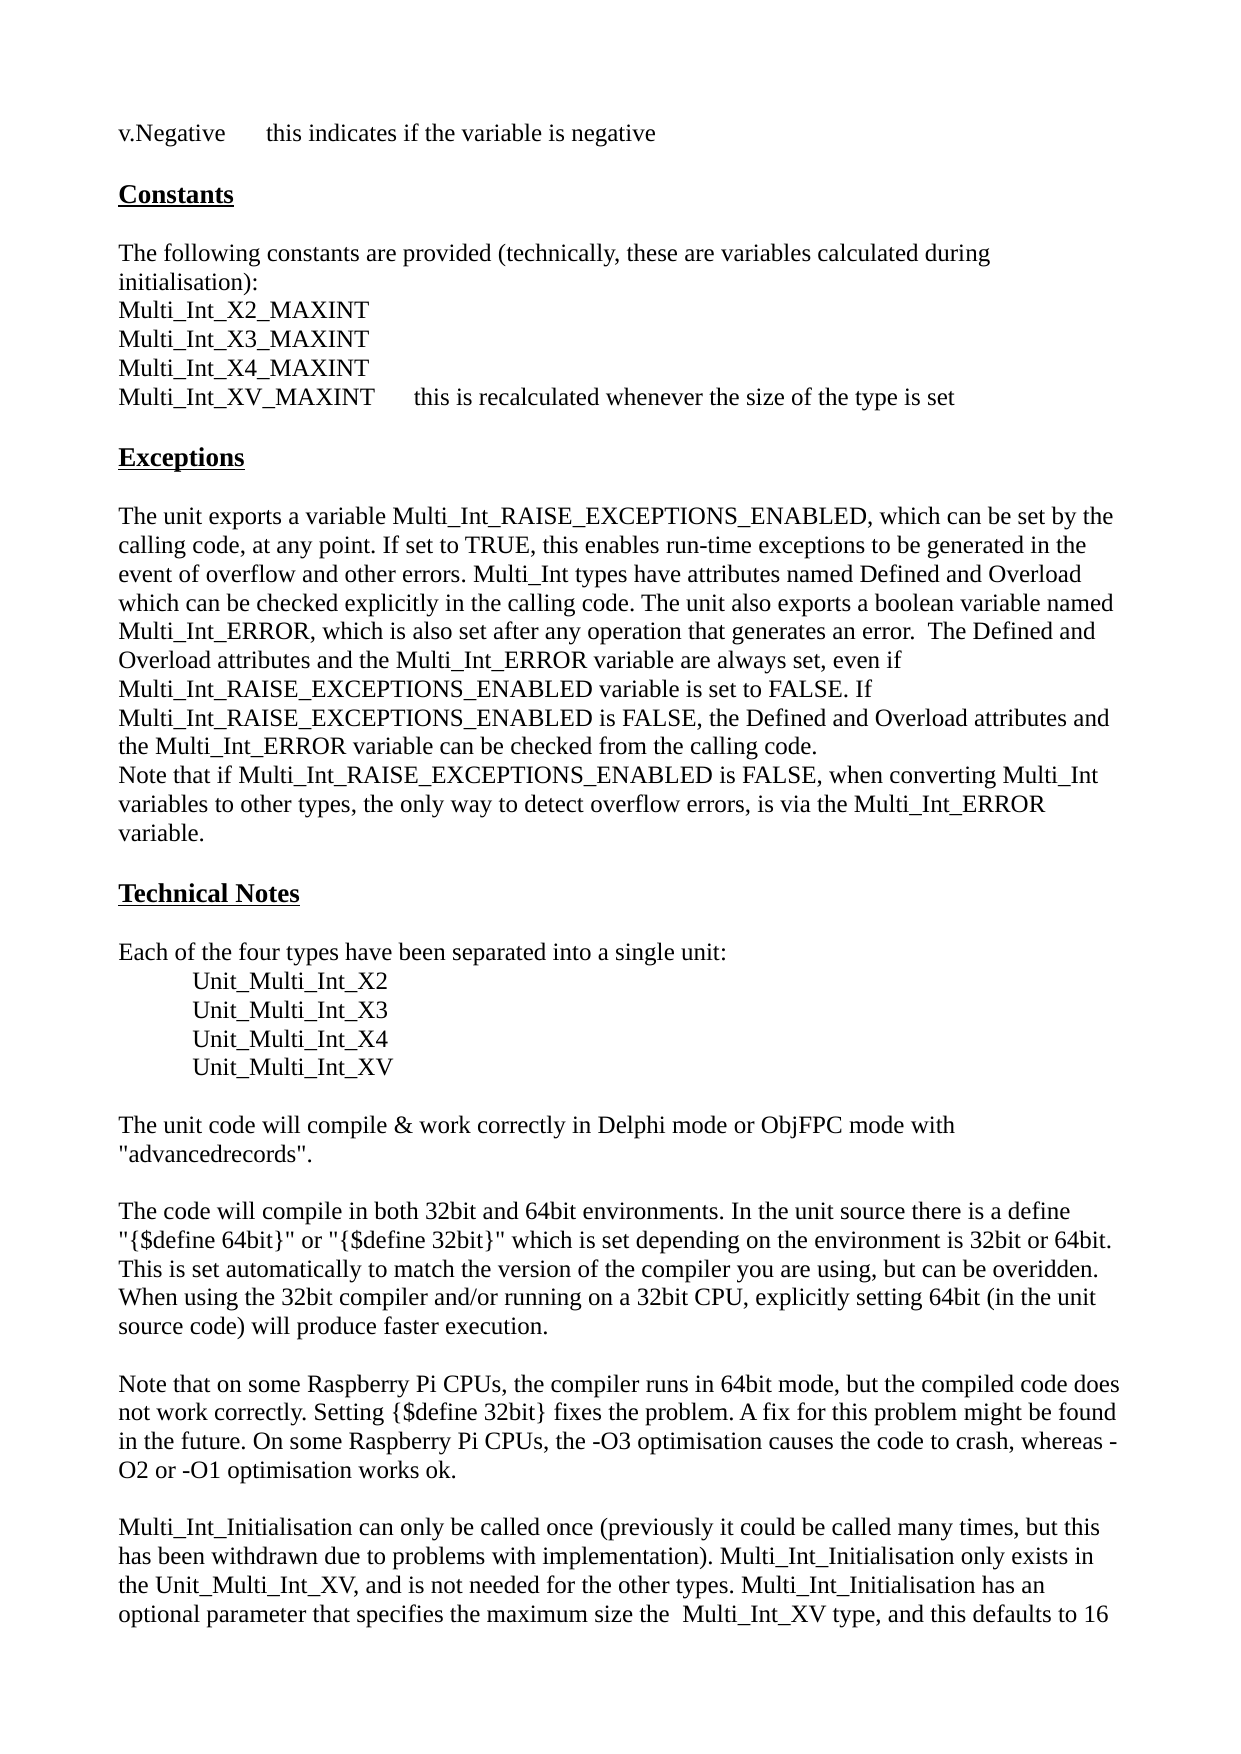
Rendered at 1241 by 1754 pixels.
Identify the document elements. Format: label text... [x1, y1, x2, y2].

text Note that on some Raspberry Pi CPUs, the compiler runs in 64bit mode, but the compiled code does not work correctly. Setting {$define 32bit} fixes the problem. A fix for this problem might be found in the future. On some Raspberry Pi CPUs, the -O3 optimisation causes the code to crash, whereas -O2 or -O1 optimisation works ok. [118, 1369, 1122, 1484]
text Exceptions [118, 442, 1122, 473]
text The code will compile in both 32bit and 64bit environments. In the unit source there is a define "{$define 64bit}" or "{$define 32bit}" which is set depending on the environment is 32bit or 64bit. This is set automatically to match the version of the compiler you are using, but can be overidden. [118, 1196, 1122, 1282]
text The unit exports a variable Multi_Int_RAISE_EXCEPTIONS_ENABLED, which can be set by the calling code, at any point. If set to TRUE, this enables run-time exceptions to be generated in the event of overflow and other errors. Multi_Int types have attributes named Defined and Overload which can be checked explicitly in the calling code. The unit also exports a boolean variable named Multi_Int_ERROR, which is also set after any operation that generates an error. The Defined and Overload attributes and the Multi_Int_ERROR variable are always set, even if Multi_Int_RAISE_EXCEPTIONS_ENABLED variable is set to FALSE. If Multi_Int_RAISE_EXCEPTIONS_ENABLED is FALSE, the Defined and Overload attributes and the Multi_Int_ERROR variable can be checked from the calling code. [118, 501, 1122, 760]
text Each of the four types have been separated into a single unit: [118, 937, 1122, 966]
text Unit_Multi_Int_X3 [118, 995, 1122, 1024]
text The unit code will compile & work correctly in Delphi mode or ObjFPC mode with "advancedrecords". [118, 1110, 1122, 1167]
text Technical Notes [118, 878, 1122, 909]
text v.Negative this indicates if the variable is negative [118, 118, 1122, 147]
text Multi_Int_X4_MAXINT [118, 353, 1122, 382]
text Constants [118, 178, 1122, 209]
text Unit_Multi_Int_X2 [118, 966, 1122, 995]
text Multi_Int_X3_MAXINT [118, 324, 1122, 353]
text Multi_Int_XV_MAXINT this is recalculated whenever the size of the type is set [118, 382, 1122, 410]
text Multi_Int_Initialisation can only be called once (previously it could be called many times, but this has been withdrawn due to problems with implementation). Multi_Int_Initialisation only exists in the Unit_Multi_Int_XV, and is not needed for the other types. Multi_Int_Initialisation has an optional parameter that specifies the maximum size the Multi_Int_XV type, and this defaults to 16 [118, 1512, 1122, 1627]
text Unit_Multi_Int_X4 [118, 1024, 1122, 1052]
text Multi_Int_X2_MAXINT [118, 295, 1122, 324]
text Note that if Multi_Int_RAISE_EXCEPTIONS_ENABLED is FALSE, when converting Multi_Int variables to other types, the only way to detect overflow errors, is via the Multi_Int_ERROR variable. [118, 760, 1122, 846]
text Unit_Multi_Int_XV [118, 1052, 1122, 1081]
text The following constants are provided (technically, these are variables calculated during initialisation): [118, 238, 1122, 295]
text When using the 32bit compiler and/or running on a 32bit CPU, explicitly setting 64bit (in the unit source code) will produce faster execution. [118, 1282, 1122, 1340]
